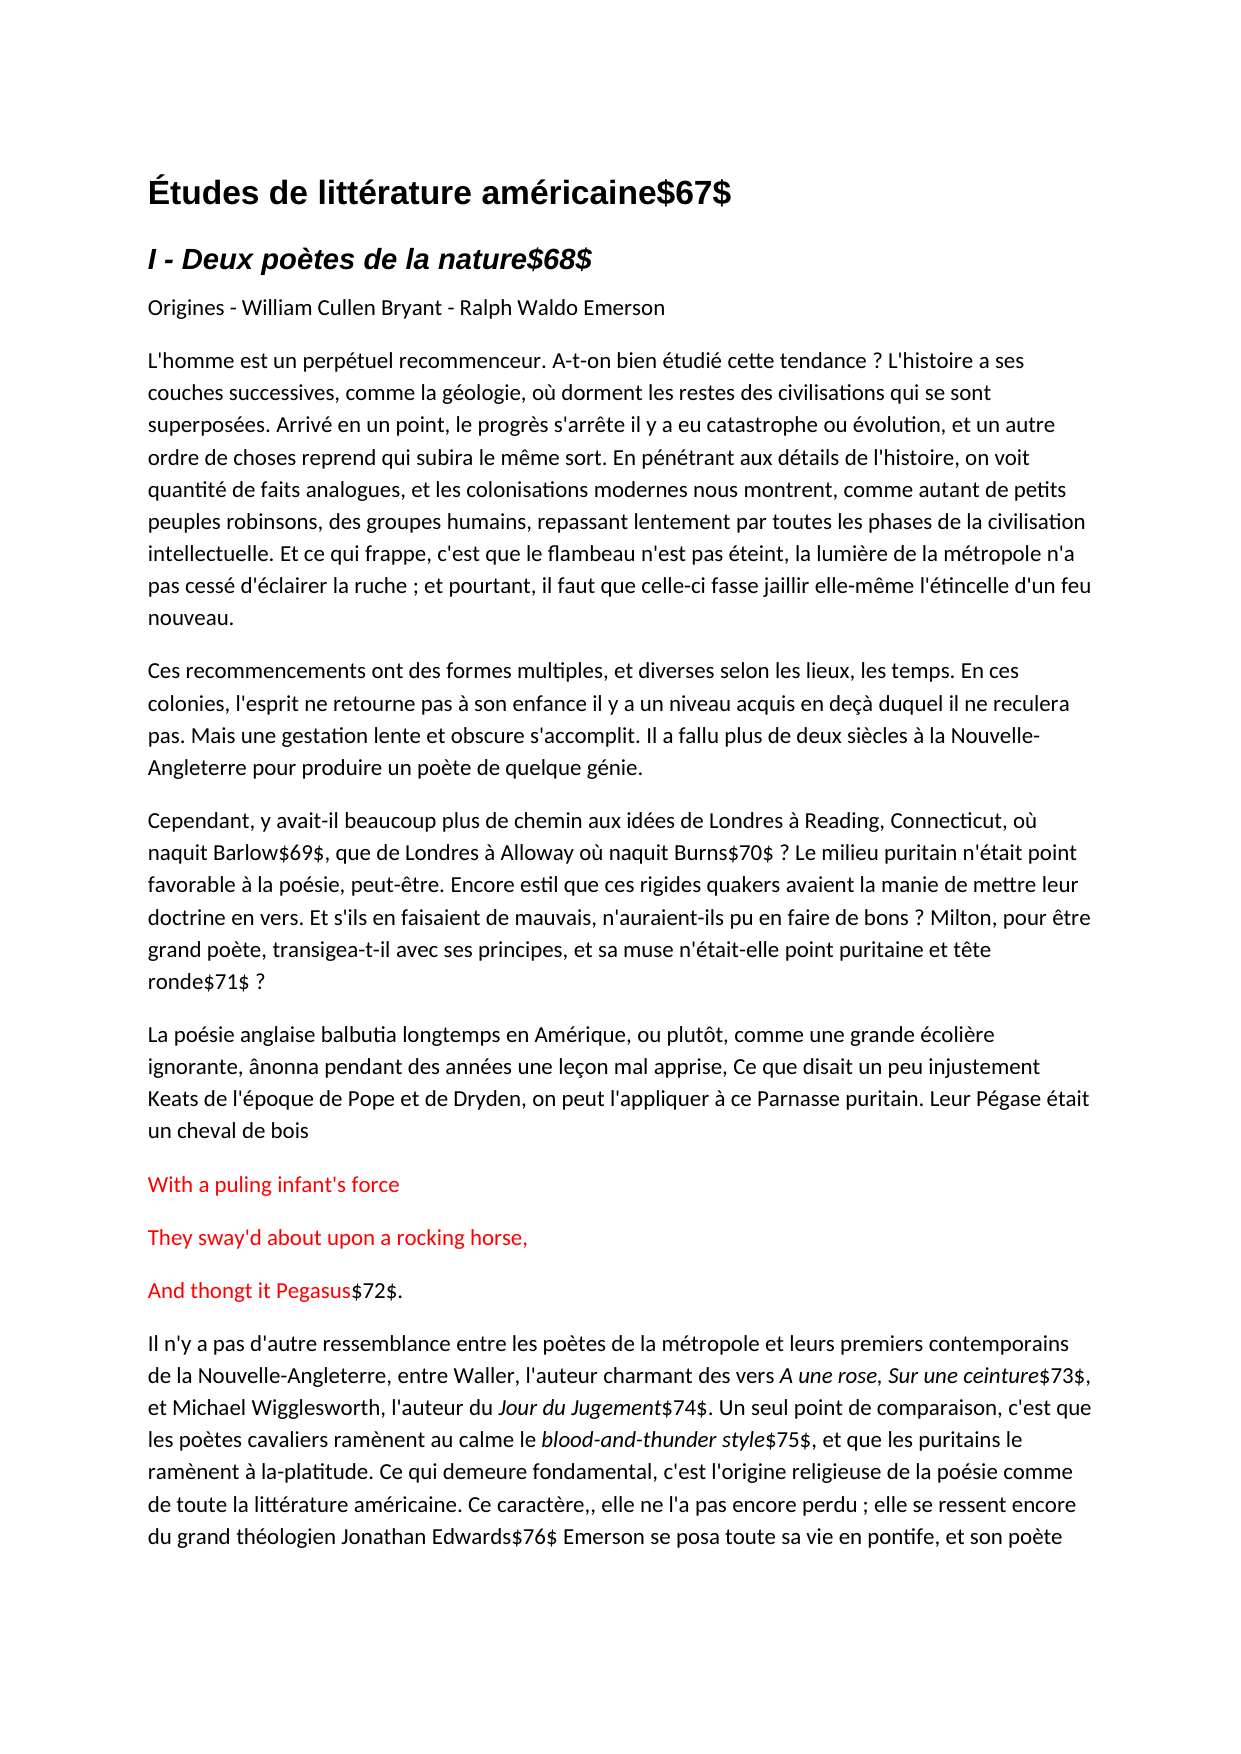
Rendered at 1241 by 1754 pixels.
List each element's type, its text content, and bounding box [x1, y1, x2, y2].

text And thongt it Pegasus$72$. [148, 1276, 1093, 1304]
text Cependant, y avait-il beaucoup plus de chemin aux idées de Londres à Reading, Connecticut, où naquit Barlow$69$, que de Londres à Alloway où naquit Burns$70$ ? Le milieu puritain n'était point favorable à la poésie, peut-être. Encore estil que ces rigides quakers avaient la manie de mettre leur doctrine en vers. Et s'ils en faisaient de mauvais, n'auraient-ils pu en faire de bons ? Milton, pour être grand poète, transigea-t-il avec ses principes, et sa muse n'était-elle point puritaine et tête ronde$71$ ? [148, 806, 1093, 995]
text La poésie anglaise balbutia longtemps en Amérique, ou plutôt, comme une grande écolière ignorante, ânonna pendant des années une leçon mal apprise, Ce que disait un peu injustement Keats de l'époque de Pope et de Dryden, on peut l'appliquer à ce Parnasse puritain. Leur Pégase était un cheval de bois [148, 1020, 1093, 1145]
subtitle Études de littérature américaine$67$ [148, 173, 1093, 211]
text Il n'y a pas d'autre ressemblance entre les poètes de la métropole et leurs premiers contemporains de la Nouvelle-Angleterre, entre Waller, l'auteur charmant des vers A une rose, Sur une ceinture$73$, et Michael Wigglesworth, l'auteur du Jour du Jugement$74$. Un seul point de comparaison, c'est que les poètes cavaliers ramènent au calme le blood-and-thunder style$75$, et que les puritains le ramènent à la-platitude. Ce qui demeure fondamental, c'est l'origine religieuse de la poésie comme de toute la littérature américaine. Ce caractère,, elle ne l'a pas encore perdu ; elle se ressent encore du grand théologien Jonathan Edwards$76$ Emerson se posa toute sa vie en pontife, et son poète [148, 1329, 1093, 1550]
text L'homme est un perpétuel recommenceur. A-t-on bien étudié cette tendance ? L'histoire a ses couches successives, comme la géologie, où dorment les restes des civilisations qui se sont superposées. Arrivé en un point, le progrès s'arrête il y a eu catastrophe ou évolution, et un autre ordre de choses reprend qui subira le même sort. En pénétrant aux détails de l'histoire, on voit quantité de faits analogues, et les colonisations modernes nous montrent, comme autant de petits peuples robinsons, des groupes humains, repassant lentement par toutes les phases de la civilisation intellectuelle. Et ce qui frappe, c'est que le flambeau n'est pas éteint, la lumière de la métropole n'a pas cessé d'éclairer la ruche ; et pourtant, il faut que celle-ci fasse jaillir elle-même l'étincelle d'un feu nouveau. [148, 346, 1093, 632]
subtitle I - Deux poètes de la nature$68$ [148, 242, 1093, 276]
text Ces recommencements ont des formes multiples, et diverses selon les lieux, les temps. En ces colonies, l'esprit ne retourne pas à son enfance il y a un niveau acquis en deçà duquel il ne reculera pas. Mais une gestation lente et obscure s'accomplit. Il a fallu plus de deux siècles à la Nouvelle-Angleterre pour produire un poète de quelque génie. [148, 657, 1093, 781]
text They sway'd about upon a rocking horse, [148, 1223, 1093, 1251]
text With a puling infant's force [148, 1170, 1093, 1198]
text Origines - William Cullen Bryant - Ralph Waldo Emerson [148, 293, 1093, 321]
